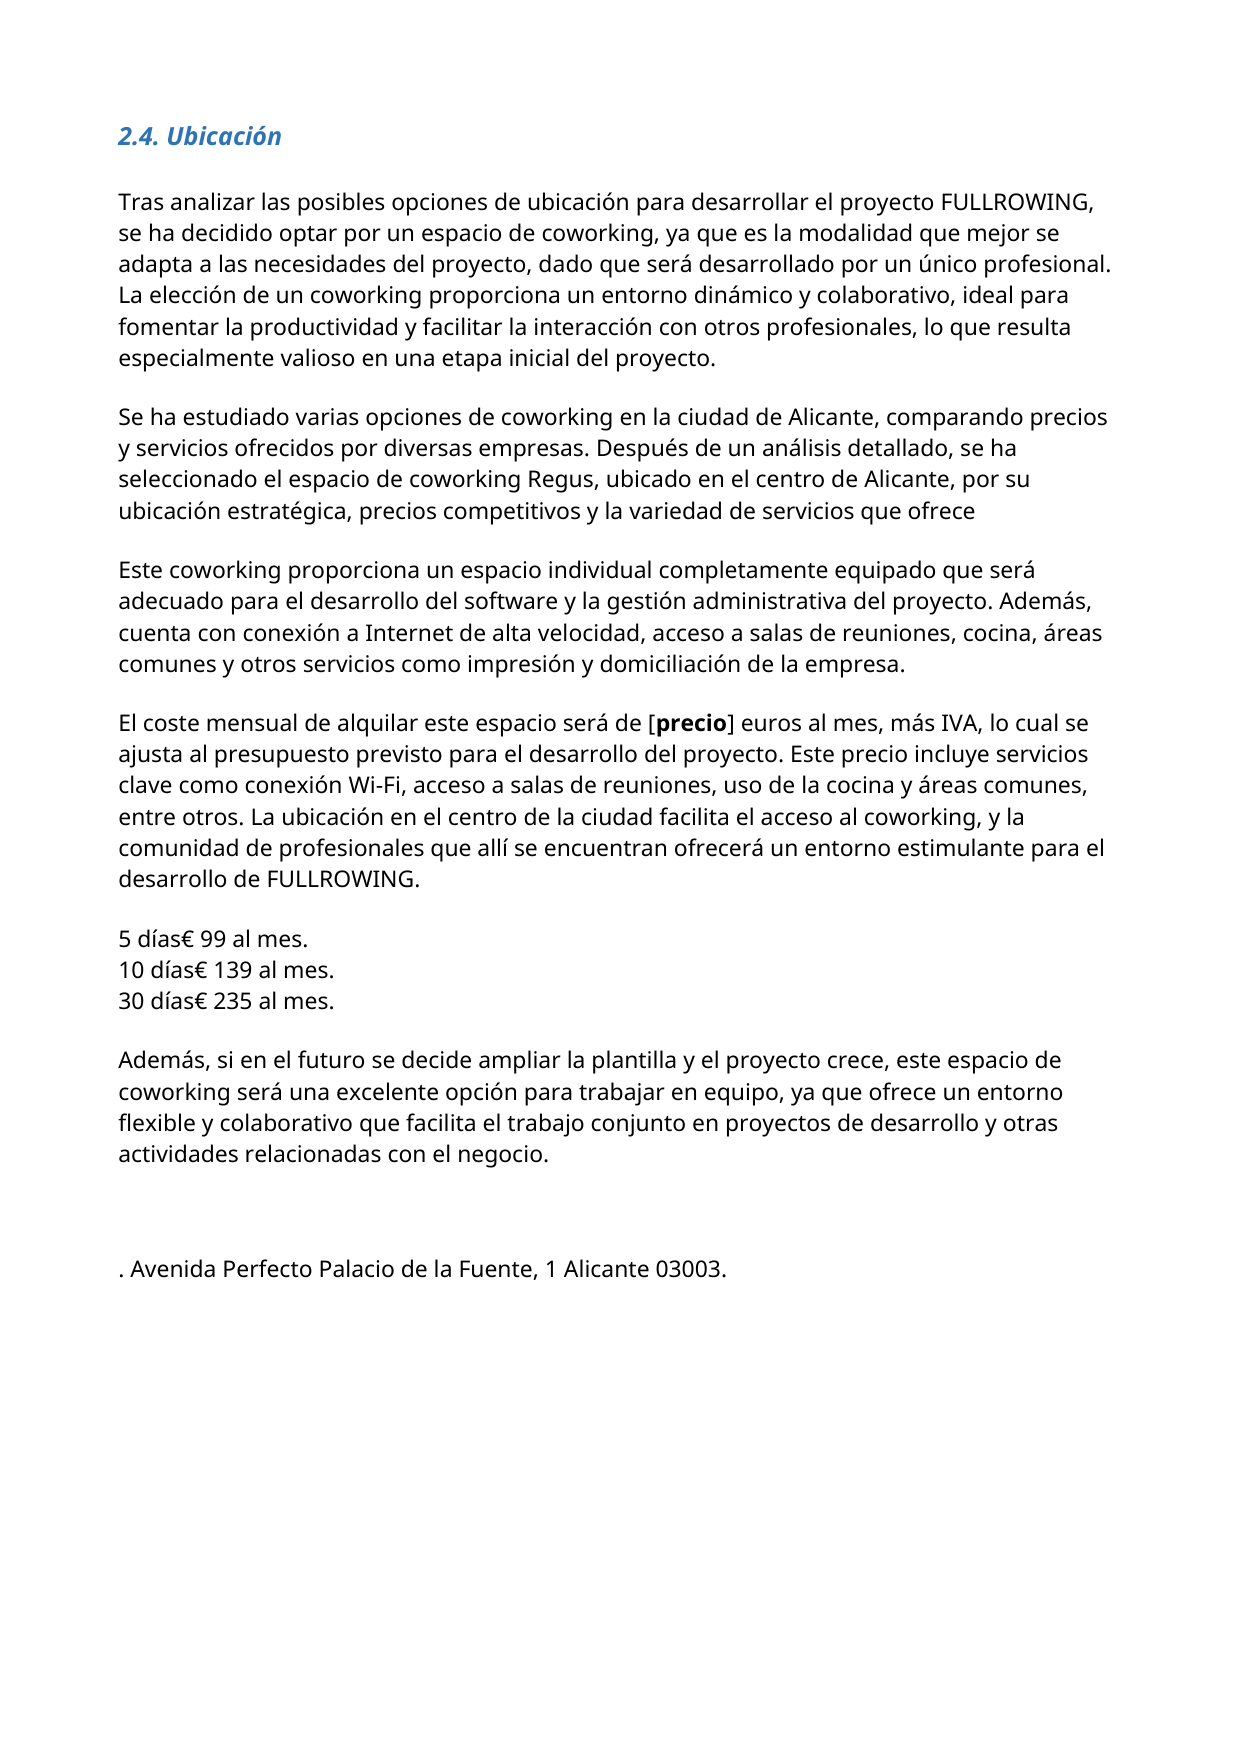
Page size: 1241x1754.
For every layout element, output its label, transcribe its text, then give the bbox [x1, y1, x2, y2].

text El coste mensual de alquilar este espacio será de [precio] euros al mes, más IVA, lo cual se ajusta al presupuesto previsto para el desarrollo del proyecto. Este precio incluye servicios clave como conexión Wi-Fi, acceso a salas de reuniones, uso de la cocina y áreas comunes, entre otros. La ubicación en el centro de la ciudad facilita el acceso al coworking, y la comunidad de profesionales que allí se encuentran ofrecerá un entorno estimulante para el desarrollo de FULLROWING. [118, 707, 1122, 894]
text . Avenida Perfecto Palacio de la Fuente, 1 Alicante 03003. [118, 1253, 1122, 1284]
text Se ha estudiado varias opciones de coworking en la ciudad de Alicante, comparando precios y servicios ofrecidos por diversas empresas. Después de un análisis detallado, se ha seleccionado el espacio de coworking Regus, ubicado en el centro de Alicante, por su ubicación estratégica, precios competitivos y la variedad de servicios que ofrece [118, 401, 1122, 526]
text 5 días€ 99 al mes. [118, 922, 1122, 954]
text 30 días€ 235 al mes. [118, 985, 1122, 1016]
text Además, si en el futuro se decide ampliar la plantilla y el proyecto crece, este espacio de coworking será una excelente opción para trabajar en equipo, ya que ofrece un entorno flexible y colaborativo que facilita el trabajo conjunto en proyectos de desarrollo y otras actividades relacionadas con el negocio. [118, 1044, 1122, 1169]
text 2.4. Ubicación [118, 118, 1122, 152]
text Este coworking proporciona un espacio individual completamente equipado que será adecuado para el desarrollo del software y la gestión administrativa del proyecto. Además, cuenta con conexión a Internet de alta velocidad, acceso a salas de reuniones, cocina, áreas comunes y otros servicios como impresión y domiciliación de la empresa. [118, 554, 1122, 679]
text 10 días€ 139 al mes. [118, 954, 1122, 985]
text Tras analizar las posibles opciones de ubicación para desarrollar el proyecto FULLROWING, se ha decidido optar por un espacio de coworking, ya que es la modalidad que mejor se adapta a las necesidades del proyecto, dado que será desarrollado por un único profesional. La elección de un coworking proporciona un entorno dinámico y colaborativo, ideal para fomentar la productividad y facilitar la interacción con otros profesionales, lo que resulta especialmente valioso en una etapa inicial del proyecto. [118, 185, 1122, 373]
